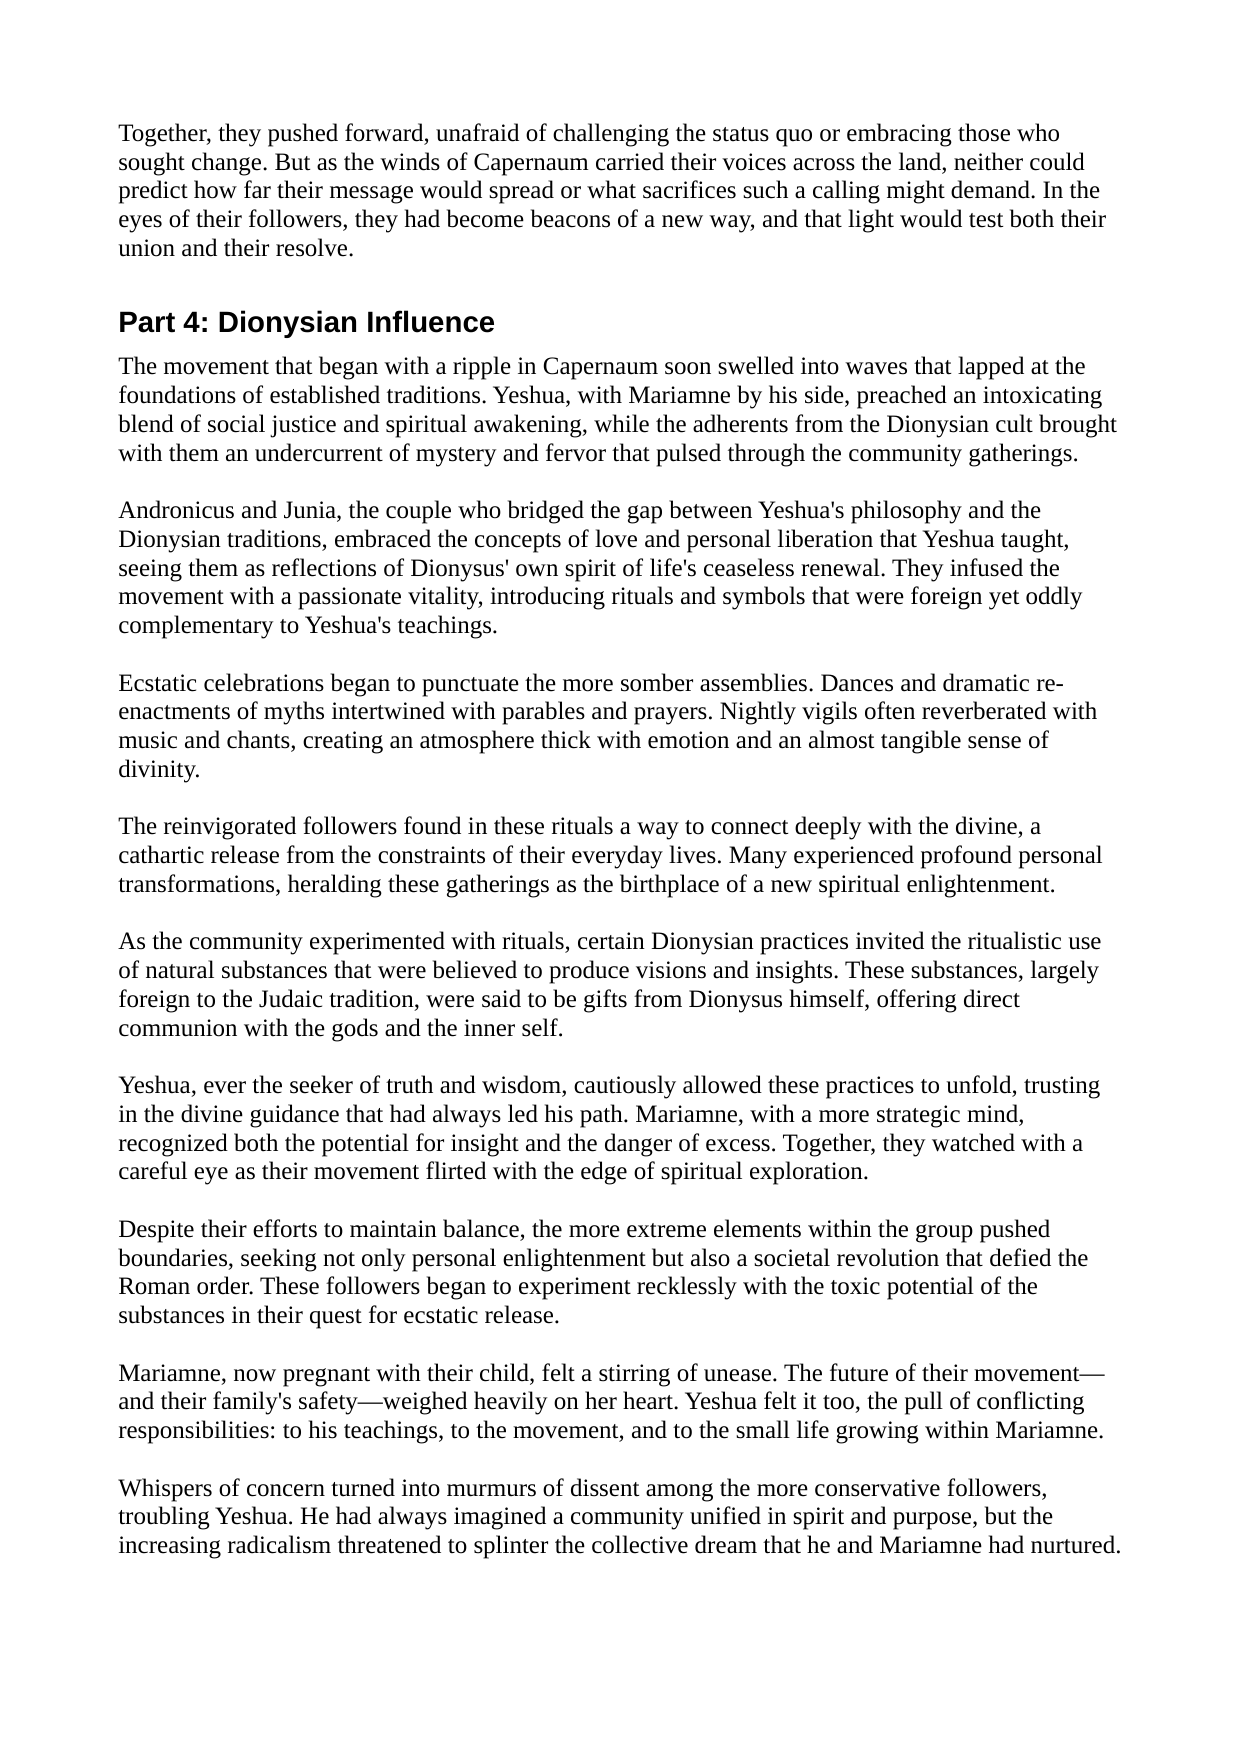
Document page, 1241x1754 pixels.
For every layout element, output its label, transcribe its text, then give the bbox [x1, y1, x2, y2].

text As the community experimented with rituals, certain Dionysian practices invited the ritualistic use of natural substances that were believed to produce visions and insights. These substances, largely foreign to the Judaic tradition, were said to be gifts from Dionysus himself, offering direct communion with the gods and the inner self. [118, 926, 1122, 1041]
text Whispers of concern turned into murmurs of dissent among the more conservative followers, troubling Yeshua. He had always imagined a community unified in spirit and purpose, but the increasing radicalism threatened to splinter the collective dream that he and Mariamne had nurtured. [118, 1473, 1122, 1559]
text The movement that began with a ripple in Capernaum soon swelled into waves that lapped at the foundations of established traditions. Yeshua, with Mariamne by his side, preached an intoxicating blend of social justice and spiritual awakening, while the adherents from the Dionysian cult brought with them an undercurrent of mystery and fervor that pulsed through the community gatherings. [118, 351, 1122, 466]
text Ecstatic celebrations began to punctuate the more somber assemblies. Dances and dramatic re-enactments of myths intertwined with parables and prayers. Nightly vigils often reverberated with music and chants, creating an atmosphere thick with emotion and an almost tangible sense of divinity. [118, 668, 1122, 783]
text Together, they pushed forward, unafraid of challenging the status quo or embracing those who sought change. But as the winds of Capernaum carried their voices across the land, neither could predict how far their message would spread or what sacrifices such a calling might demand. In the eyes of their followers, they had become beacons of a new way, and that light would test both their union and their resolve. [118, 118, 1122, 262]
text Mariamne, now pregnant with their child, felt a stirring of unease. The future of their movement—and their family's safety—weighed heavily on her heart. Yeshua felt it too, the pull of conflicting responsibilities: to his teachings, to the movement, and to the small life growing within Mariamne. [118, 1358, 1122, 1444]
text The reinvigorated followers found in these rituals a way to connect deeply with the divine, a cathartic release from the constraints of their everyday lives. Many experienced profound personal transformations, heralding these gatherings as the birthplace of a new spiritual enlightenment. [118, 811, 1122, 898]
text Yeshua, ever the seeker of truth and wisdom, cautiously allowed these practices to unfold, trusting in the divine guidance that had always led his path. Mariamne, with a more strategic mind, recognized both the potential for insight and the danger of excess. Together, they watched with a careful eye as their movement flirted with the edge of spiritual exploration. [118, 1070, 1122, 1185]
text Andronicus and Junia, the couple who bridged the gap between Yeshua's philosophy and the Dionysian traditions, embraced the concepts of love and personal liberation that Yeshua taught, seeing them as reflections of Dionysus' own spirit of life's ceaseless renewal. They infused the movement with a passionate vitality, introducing rituals and symbols that were foreign yet oddly complementary to Yeshua's teachings. [118, 495, 1122, 639]
subtitle Part 4: Dionysian Influence [118, 305, 1122, 339]
text Despite their efforts to maintain balance, the more extreme elements within the group pushed boundaries, seeking not only personal enlightenment but also a societal revolution that defied the Roman order. These followers began to experiment recklessly with the toxic potential of the substances in their quest for ecstatic release. [118, 1214, 1122, 1329]
